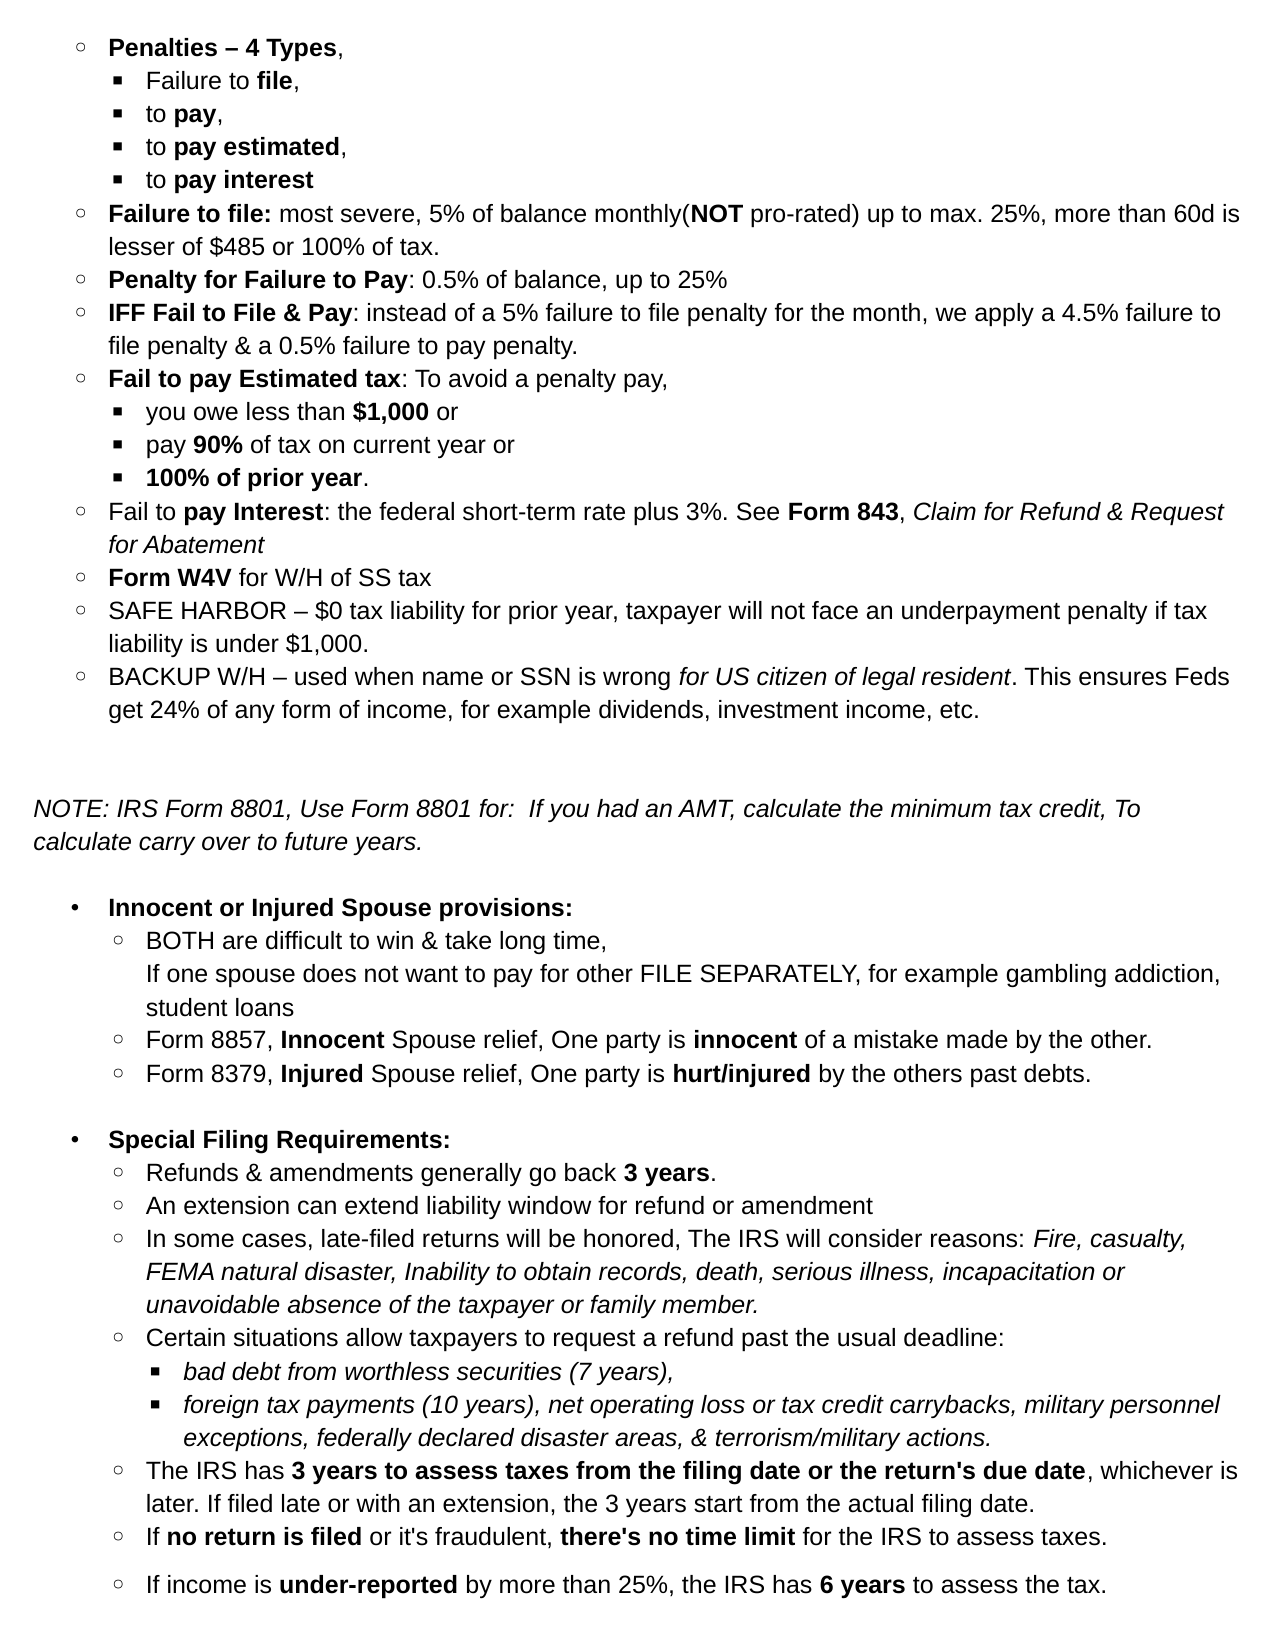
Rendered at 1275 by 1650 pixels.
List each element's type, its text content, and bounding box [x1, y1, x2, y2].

list An extension can extend liability window for refund or amendment [108, 1191, 1242, 1220]
list Failure to file, [108, 66, 1242, 95]
list bad debt from worthless securities (7 years), [146, 1356, 1242, 1385]
list Form 8857, Innocent Spouse relief, One party is innocent of a mistake made by the other. [108, 1026, 1242, 1054]
list to pay estimated, [108, 132, 1242, 161]
list Form W4V for W/H of SS tax [71, 563, 1242, 592]
list If income is under-reported by more than 25%, the IRS has 6 years to assess the tax. [108, 1569, 1242, 1598]
list to pay, [108, 99, 1242, 128]
list Refunds & amendments generally go back 3 years. [108, 1158, 1242, 1187]
list Penalty for Failure to Pay: 0.5% of balance, up to 25% [71, 265, 1242, 294]
list Fail to pay Estimated tax: To avoid a penalty pay, [71, 364, 1242, 393]
list foreign tax payments (10 years), net operating loss or tax credit carrybacks, military personnel exceptions, federally declared disaster areas, & terrorism/military actions. [146, 1389, 1242, 1451]
list Special Filing Requirements: [71, 1125, 1242, 1154]
list In some cases, late-filed returns will be honored, The IRS will consider reasons: Fire, casualty, FEMA natural disaster, Inability to obtain records, death, serious illness, incapacitation or unavoidable absence of the taxpayer or family member. [108, 1224, 1242, 1319]
text NOTE: IRS Form 8801, Use Form 8801 for: If you had an AMT, calculate the minimum tax credit, To calculate carry over to future years. [33, 794, 1242, 856]
list Fail to pay Interest: the federal short-term rate plus 3%. See Form 843, Claim for Refund & Request for Abatement [71, 497, 1242, 558]
list pay 90% of tax on current year or [108, 430, 1242, 459]
list SAFE HARBOR – $0 tax liability for prior year, taxpayer will not face an underpayment penalty if tax liability is under $1,000. [71, 596, 1242, 658]
list Certain situations allow taxpayers to request a refund past the usual deadline: [108, 1323, 1242, 1352]
list The IRS has 3 years to assess taxes from the filing date or the return's due date, whichever is later. If filed late or with an extension, the 3 years start from the actual filing date. [108, 1456, 1242, 1518]
list Failure to file: most severe, 5% of balance monthly(NOT pro-rated) up to max. 25%, more than 60d is lesser of $485 or 100% of tax. [71, 199, 1242, 261]
list Penalties – 4 Types, [71, 33, 1242, 62]
list Form 8379, Injured Spouse relief, One party is hurt/injured by the others past debts. [108, 1059, 1242, 1087]
list IFF Fail to File & Pay: instead of a 5% failure to file penalty for the month, we apply a 4.5% failure to file penalty & a 0.5% failure to pay penalty. [71, 298, 1242, 360]
list Innocent or Injured Spouse provisions: [71, 893, 1242, 922]
list to pay interest [108, 166, 1242, 194]
list you owe less than $1,000 or [108, 397, 1242, 426]
list 100% of prior year. [108, 463, 1242, 492]
list If no return is filed or it's fraudulent, there's no time limit for the IRS to assess taxes. [108, 1522, 1242, 1551]
list BACKUP W/H – used when name or SSN is wrong for US citizen of legal resident. This ensures Feds get 24% of any form of income, for example dividends, investment income, etc. [71, 662, 1242, 724]
list BOTH are difficult to win & take long time, If one spouse does not want to pay for other FILE SEPARATELY, for example gambling addiction, student loans [108, 926, 1242, 1021]
